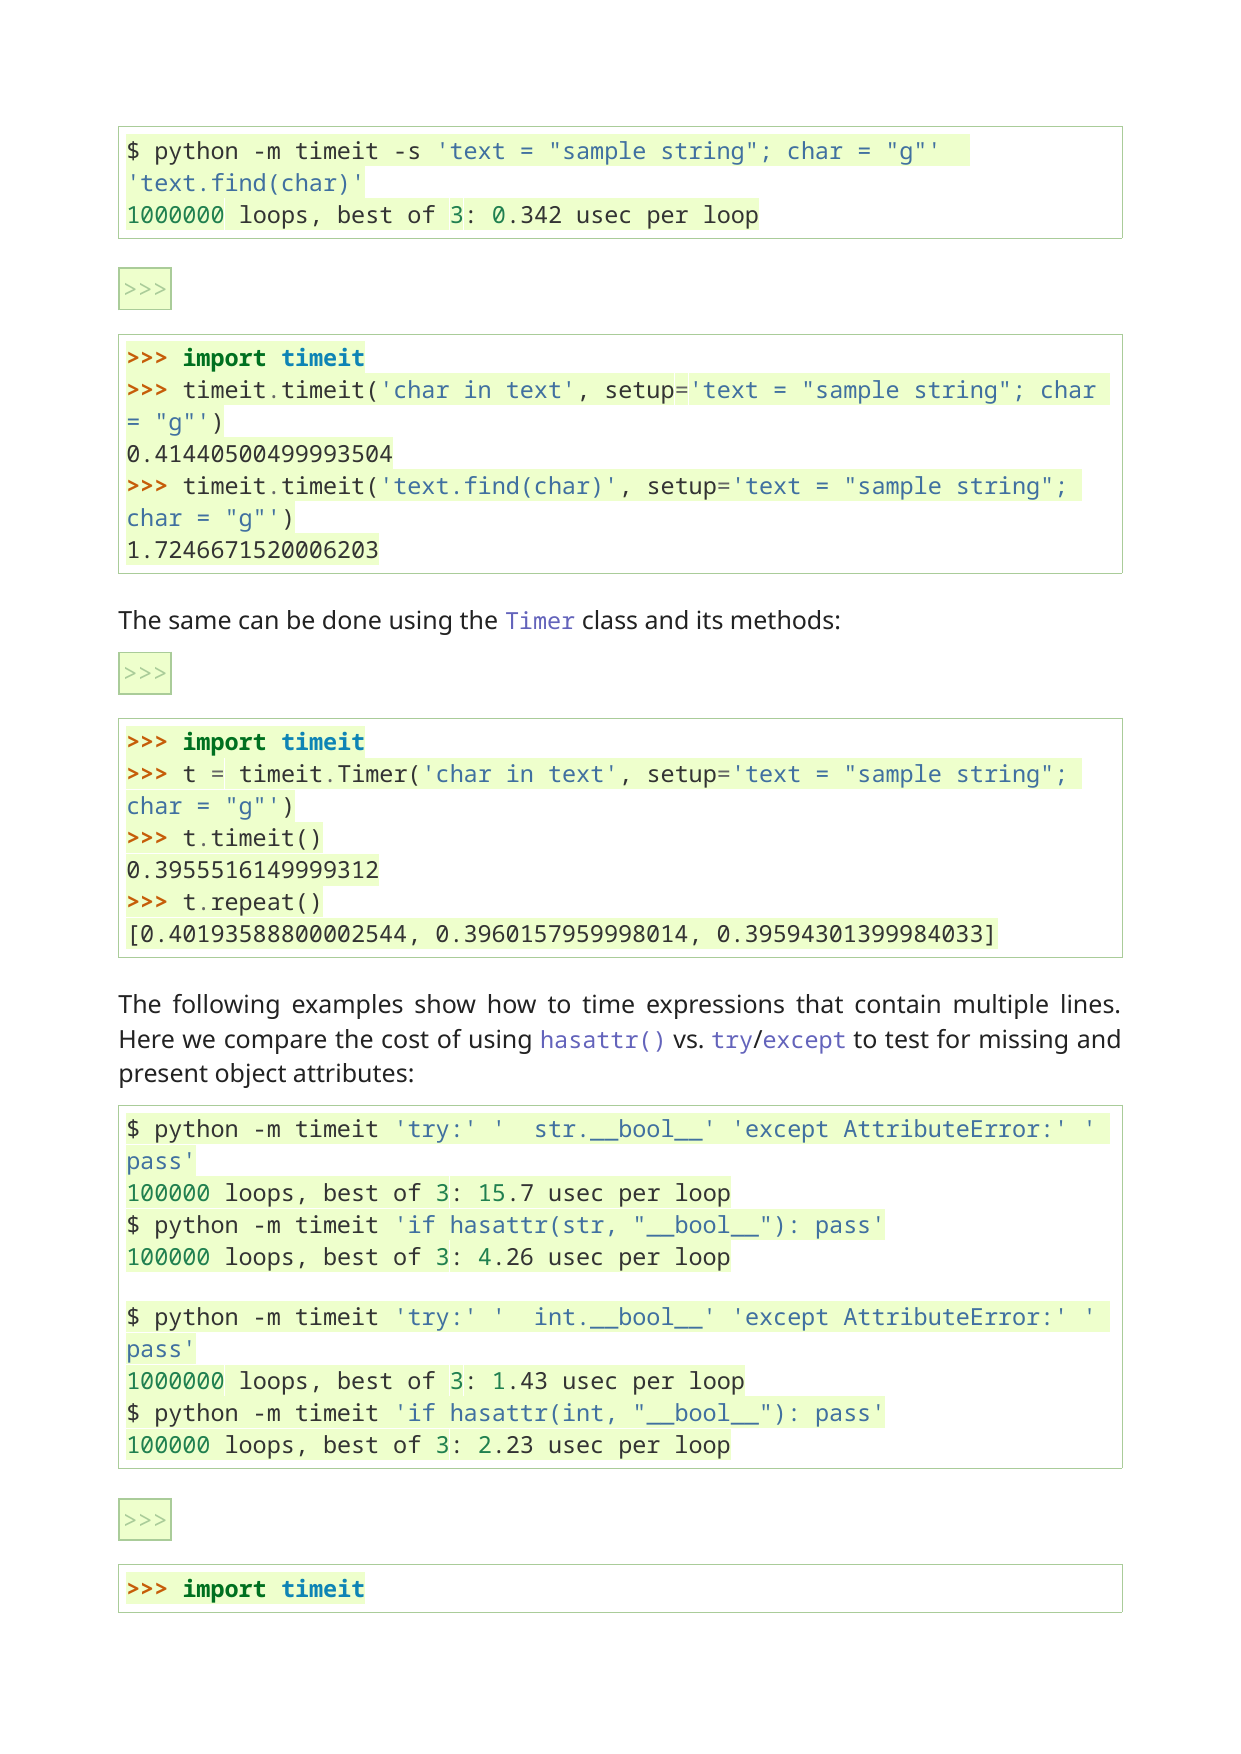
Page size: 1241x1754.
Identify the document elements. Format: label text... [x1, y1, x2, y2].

text 0.41440500499993504 [119, 429, 1122, 461]
text $ python -m timeit 'if hasattr(int, "__bool__"): pass' [119, 1388, 1122, 1421]
text >>> timeit.timeit('char in text', setup='text = "sample string"; char = "g"') [119, 365, 1122, 429]
text $ python -m timeit 'if hasattr(str, "__bool__"): pass' [119, 1201, 1122, 1232]
text 100000 loops, best of 3: 15.7 usec per loop [119, 1168, 1122, 1201]
text 1.7246671520006203 [119, 525, 1122, 573]
text [172, 267, 1122, 310]
text [0.40193588800002544, 0.3960157959998014, 0.39594301399984033] [119, 909, 1122, 957]
text >>> [120, 653, 170, 693]
text 100000 loops, best of 3: 4.26 usec per loop [119, 1232, 1122, 1272]
text [172, 652, 1122, 694]
text $ python -m timeit 'try:' ' str.__bool__' 'except AttributeError:' ' pass' [119, 1106, 1122, 1168]
text >>> t = timeit.Timer('char in text', setup='text = "sample string"; char = "g"') [119, 750, 1122, 814]
text 1000000 loops, best of 3: 0.342 usec per loop [119, 190, 1122, 238]
text 1000000 loops, best of 3: 1.43 usec per loop [119, 1357, 1122, 1388]
text $ python -m timeit -s 'text = "sample string"; char = "g"' 'text.find(char)' [119, 127, 1122, 190]
text >>> t.timeit() [119, 814, 1122, 846]
text 0.3955516149999312 [119, 846, 1122, 878]
text The same can be done using the Timer class and its methods: [118, 603, 1122, 637]
text >>> t.repeat() [119, 878, 1122, 909]
text [172, 1498, 1122, 1541]
text >>> import timeit [119, 719, 1122, 750]
text >>> [120, 1500, 170, 1539]
text >>> import timeit [119, 335, 1122, 365]
text $ python -m timeit 'try:' ' int.__bool__' 'except AttributeError:' ' pass' [119, 1293, 1122, 1357]
text >>> import timeit [119, 1565, 1122, 1612]
text 100000 loops, best of 3: 2.23 usec per loop [119, 1421, 1122, 1468]
text >>> [120, 269, 170, 309]
text The following examples show how to time expressions that contain multiple lines. Here we compare the cost of using hasattr() vs. try/except to test for missing and present object attributes: [118, 987, 1122, 1090]
text >>> timeit.timeit('text.find(char)', setup='text = "sample string"; char = "g"') [119, 461, 1122, 525]
